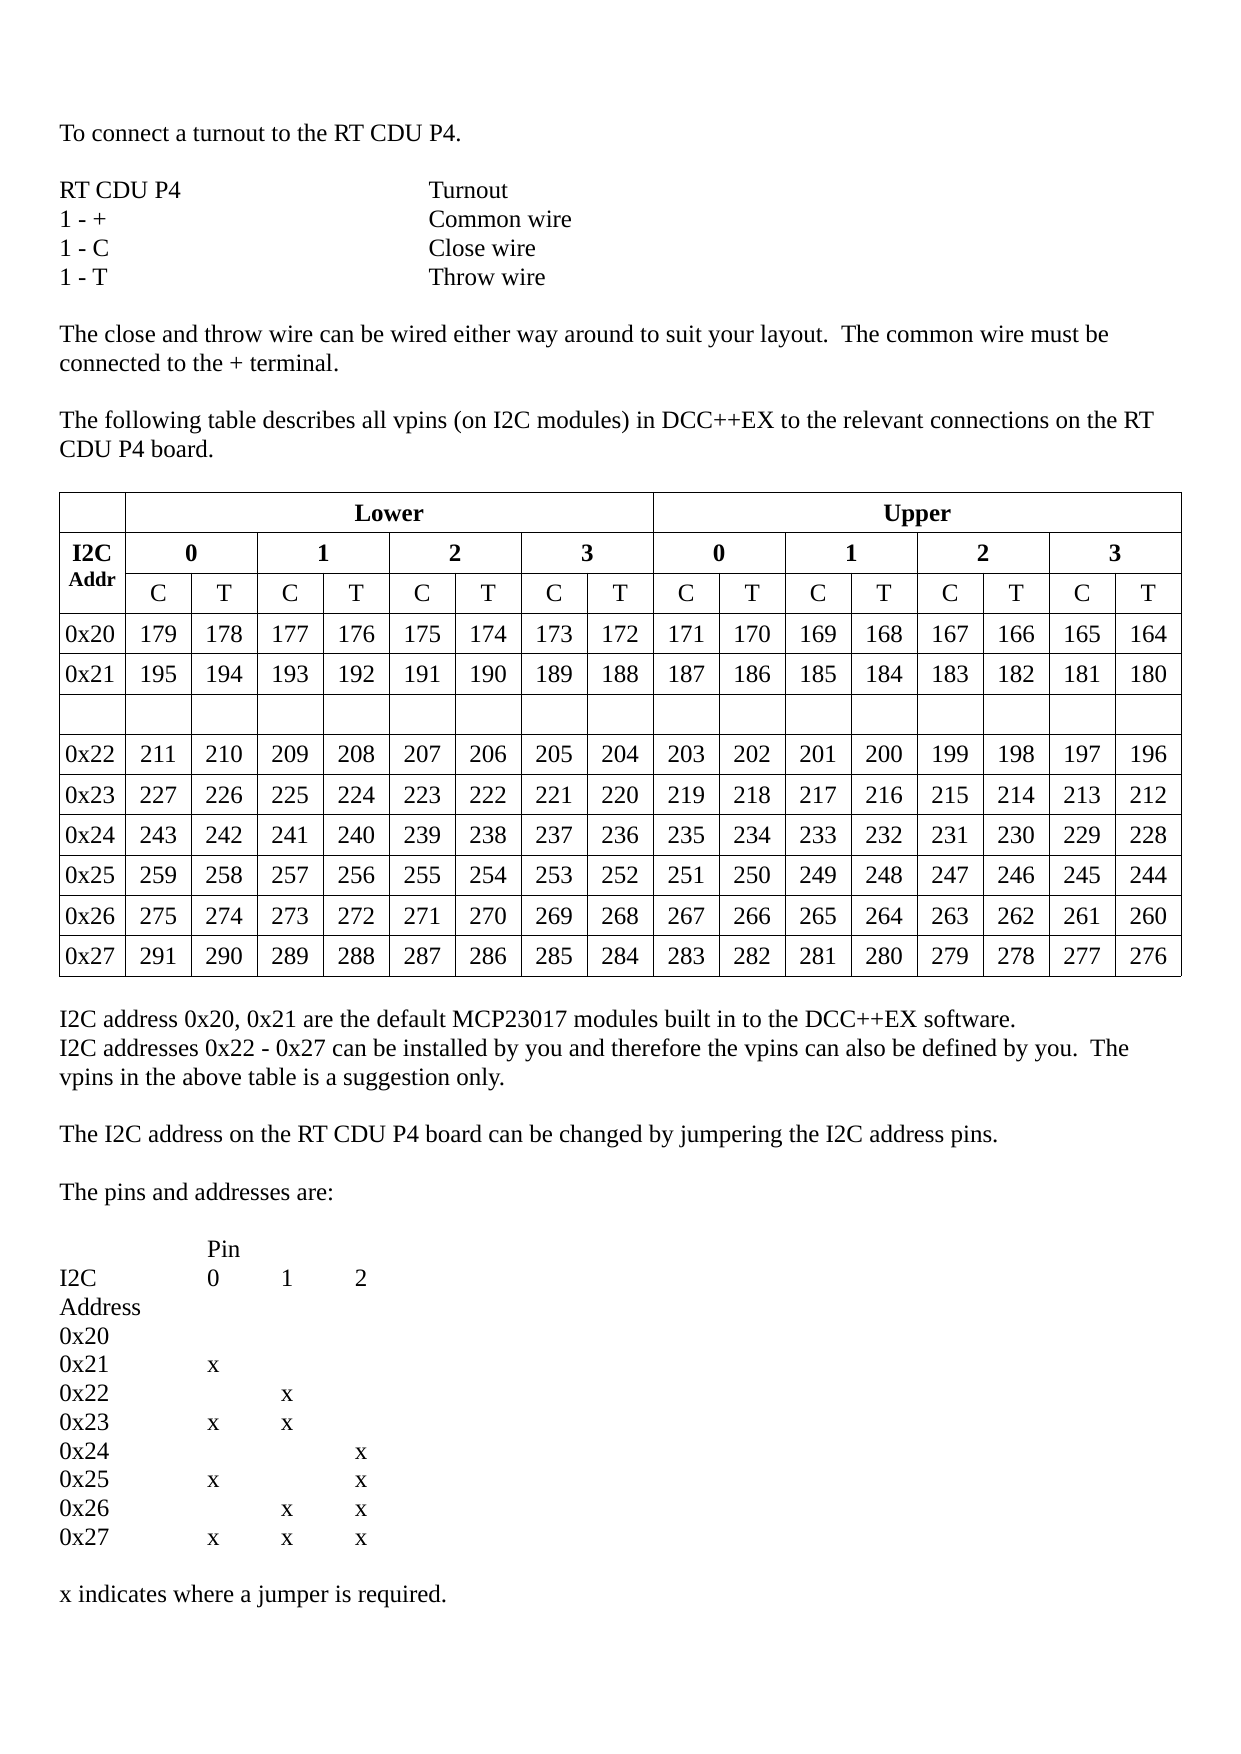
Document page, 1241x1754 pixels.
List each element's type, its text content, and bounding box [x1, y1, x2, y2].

table_cell C [786, 574, 851, 613]
text RT CDU P4 Turnout [59, 176, 1181, 204]
table_cell 213 [1050, 775, 1115, 814]
table_cell 265 [786, 896, 851, 935]
table_cell 179 [126, 614, 191, 653]
table_cell 1 [786, 533, 917, 572]
table_cell 266 [720, 896, 785, 935]
table_cell 286 [456, 936, 521, 976]
table_cell 201 [786, 735, 851, 774]
table_cell 283 [654, 936, 719, 976]
table_cell 169 [786, 614, 851, 653]
table_cell 212 [1116, 775, 1181, 814]
table_cell 239 [390, 815, 455, 855]
table_cell C [522, 574, 587, 613]
table_cell 241 [258, 815, 323, 855]
table_cell [984, 695, 1049, 734]
text The I2C address on the RT CDU P4 board can be changed by jumpering the I2C address pins. The pins and addresses are: [59, 1119, 1181, 1206]
table_cell 192 [324, 654, 389, 693]
table_cell 183 [918, 654, 983, 693]
table_cell 269 [522, 896, 587, 935]
table_cell 173 [522, 614, 587, 653]
table_cell 222 [456, 775, 521, 814]
table_cell 272 [324, 896, 389, 935]
text 0x22 x [59, 1378, 1181, 1407]
table_cell 164 [1116, 614, 1181, 653]
table_cell 168 [852, 614, 917, 653]
table_cell 182 [984, 654, 1049, 693]
table_cell 243 [126, 815, 191, 855]
table_cell 275 [126, 896, 191, 935]
table_cell 280 [852, 936, 917, 976]
table_cell 223 [390, 775, 455, 814]
table_cell [588, 695, 653, 734]
table_cell T [984, 574, 1049, 613]
table_cell 181 [1050, 654, 1115, 693]
table_cell 248 [852, 856, 917, 895]
table_cell 225 [258, 775, 323, 814]
text The following table describes all vpins (on I2C modules) in DCC++EX to the relevant connections on the RT CDU P4 board. [59, 406, 1181, 463]
table_cell 217 [786, 775, 851, 814]
table_header Lower [126, 493, 653, 532]
text 1 - T Throw wire [59, 262, 1181, 291]
text 0x24 x [59, 1436, 1181, 1464]
table_header Upper [654, 493, 1181, 532]
table_cell I2C Addr [60, 533, 125, 613]
text I2C addresses 0x22 - 0x27 can be installed by you and therefore the vpins can also be defined by you. The vpins in the above table is a suggestion only. [59, 1033, 1181, 1091]
table_cell 0x24 [60, 815, 125, 855]
table_cell T [1116, 574, 1181, 613]
table_cell 194 [192, 654, 257, 693]
text 1 - + Common wire [59, 204, 1181, 233]
table_cell 197 [1050, 735, 1115, 774]
table_cell 167 [918, 614, 983, 653]
table_cell 252 [588, 856, 653, 895]
text 0x26 x x [59, 1493, 1181, 1522]
table_cell 278 [984, 936, 1049, 976]
table_cell 276 [1116, 936, 1181, 976]
table_cell C [258, 574, 323, 613]
table_cell [258, 695, 323, 734]
text 0x23 x x [59, 1407, 1181, 1436]
text To connect a turnout to the RT CDU P4. [59, 118, 1181, 147]
table_cell 172 [588, 614, 653, 653]
table_cell 228 [1116, 815, 1181, 855]
table_cell 171 [654, 614, 719, 653]
table_cell 190 [456, 654, 521, 693]
table_cell 215 [918, 775, 983, 814]
table_cell 250 [720, 856, 785, 895]
table_cell 246 [984, 856, 1049, 895]
table_cell T [588, 574, 653, 613]
table_cell T [192, 574, 257, 613]
table_cell 255 [390, 856, 455, 895]
table_cell 267 [654, 896, 719, 935]
table_cell 2 [918, 533, 1049, 572]
table_cell 219 [654, 775, 719, 814]
table_cell C [126, 574, 191, 613]
table_cell 0x25 [60, 856, 125, 895]
table_cell 258 [192, 856, 257, 895]
table_cell 284 [588, 936, 653, 976]
table_cell 0x20 [60, 614, 125, 653]
table_cell T [852, 574, 917, 613]
table_cell 268 [588, 896, 653, 935]
table_cell 166 [984, 614, 1049, 653]
table_cell 230 [984, 815, 1049, 855]
table_cell 271 [390, 896, 455, 935]
table_cell [720, 695, 785, 734]
table_cell 174 [456, 614, 521, 653]
table_cell 185 [786, 654, 851, 693]
table_cell [390, 695, 455, 734]
table_cell [852, 695, 917, 734]
table_cell 0x26 [60, 896, 125, 935]
table_cell [522, 695, 587, 734]
table_cell 205 [522, 735, 587, 774]
table_cell 240 [324, 815, 389, 855]
table_cell C [390, 574, 455, 613]
table_cell 180 [1116, 654, 1181, 693]
table_header [60, 493, 125, 532]
text 0x21 x [59, 1349, 1181, 1378]
table_cell 214 [984, 775, 1049, 814]
table_cell 235 [654, 815, 719, 855]
table_cell 3 [1050, 533, 1181, 572]
table_cell 186 [720, 654, 785, 693]
table_cell 229 [1050, 815, 1115, 855]
table_cell 279 [918, 936, 983, 976]
table_cell 210 [192, 735, 257, 774]
table_cell T [720, 574, 785, 613]
table_cell 196 [1116, 735, 1181, 774]
table_cell 249 [786, 856, 851, 895]
table_cell 193 [258, 654, 323, 693]
table_cell 253 [522, 856, 587, 895]
table_cell 0x22 [60, 735, 125, 774]
table_cell 290 [192, 936, 257, 976]
table_cell 277 [1050, 936, 1115, 976]
table_cell 202 [720, 735, 785, 774]
table_cell 232 [852, 815, 917, 855]
text Pin [59, 1234, 1181, 1263]
text 1 - C Close wire [59, 233, 1181, 262]
table_cell 0x27 [60, 936, 125, 976]
table_cell 195 [126, 654, 191, 693]
table_cell 251 [654, 856, 719, 895]
table_cell 178 [192, 614, 257, 653]
table_cell 273 [258, 896, 323, 935]
table_cell 175 [390, 614, 455, 653]
table_cell 0x23 [60, 775, 125, 814]
table_cell 0x21 [60, 654, 125, 693]
table_cell 200 [852, 735, 917, 774]
table_cell 3 [522, 533, 653, 572]
table_cell 270 [456, 896, 521, 935]
table_cell C [654, 574, 719, 613]
table_cell 260 [1116, 896, 1181, 935]
table_cell [786, 695, 851, 734]
table_cell 1 [258, 533, 389, 572]
table_cell 238 [456, 815, 521, 855]
table_cell 224 [324, 775, 389, 814]
table_cell 287 [390, 936, 455, 976]
table_cell 262 [984, 896, 1049, 935]
table_cell 236 [588, 815, 653, 855]
table_cell 264 [852, 896, 917, 935]
table_cell 187 [654, 654, 719, 693]
table_cell 254 [456, 856, 521, 895]
table_cell 199 [918, 735, 983, 774]
table_cell 220 [588, 775, 653, 814]
text 0x25 x x [59, 1464, 1181, 1493]
table_cell 261 [1050, 896, 1115, 935]
table_cell 288 [324, 936, 389, 976]
table_cell 256 [324, 856, 389, 895]
text The close and throw wire can be wired either way around to suit your layout. The common wire must be connected to the + terminal. [59, 319, 1181, 377]
table_cell 204 [588, 735, 653, 774]
table_cell 170 [720, 614, 785, 653]
table_cell 218 [720, 775, 785, 814]
table_cell 0 [126, 533, 257, 572]
table_cell [654, 695, 719, 734]
table_cell 233 [786, 815, 851, 855]
table_cell 188 [588, 654, 653, 693]
table_cell 234 [720, 815, 785, 855]
table_cell 184 [852, 654, 917, 693]
table_cell 244 [1116, 856, 1181, 895]
table_cell T [456, 574, 521, 613]
table_cell 289 [258, 936, 323, 976]
table_cell 221 [522, 775, 587, 814]
table_cell 285 [522, 936, 587, 976]
table_cell C [1050, 574, 1115, 613]
table_cell 274 [192, 896, 257, 935]
table_cell 231 [918, 815, 983, 855]
table_cell 203 [654, 735, 719, 774]
table_cell 198 [984, 735, 1049, 774]
table_cell [1050, 695, 1115, 734]
table_cell 242 [192, 815, 257, 855]
table_cell [60, 695, 125, 734]
table_cell 176 [324, 614, 389, 653]
table_cell 257 [258, 856, 323, 895]
table_cell 2 [390, 533, 521, 572]
table_cell T [324, 574, 389, 613]
table_cell 281 [786, 936, 851, 976]
text I2C 0 1 2 [59, 1263, 1181, 1292]
table_cell C [918, 574, 983, 613]
table_cell 189 [522, 654, 587, 693]
text x indicates where a jumper is required. [59, 1579, 1181, 1608]
table_cell 282 [720, 936, 785, 976]
table_cell 211 [126, 735, 191, 774]
table_cell 245 [1050, 856, 1115, 895]
table_cell 165 [1050, 614, 1115, 653]
table_cell 177 [258, 614, 323, 653]
table_cell [192, 695, 257, 734]
table_cell [324, 695, 389, 734]
table_cell [126, 695, 191, 734]
table_cell 227 [126, 775, 191, 814]
text I2C address 0x20, 0x21 are the default MCP23017 modules built in to the DCC++EX software. [59, 1004, 1181, 1033]
table_cell 263 [918, 896, 983, 935]
table_cell 0 [654, 533, 785, 572]
table_cell 259 [126, 856, 191, 895]
table_cell 208 [324, 735, 389, 774]
table_cell [918, 695, 983, 734]
table_cell 206 [456, 735, 521, 774]
table_cell 291 [126, 936, 191, 976]
table_cell 191 [390, 654, 455, 693]
table_cell 237 [522, 815, 587, 855]
table_cell 226 [192, 775, 257, 814]
table_cell [456, 695, 521, 734]
table_cell 247 [918, 856, 983, 895]
table_cell 209 [258, 735, 323, 774]
table_cell 216 [852, 775, 917, 814]
text 0x27 x x x [59, 1522, 1181, 1551]
table_cell [1116, 695, 1181, 734]
text Address 0x20 [59, 1292, 1181, 1349]
table_cell 207 [390, 735, 455, 774]
